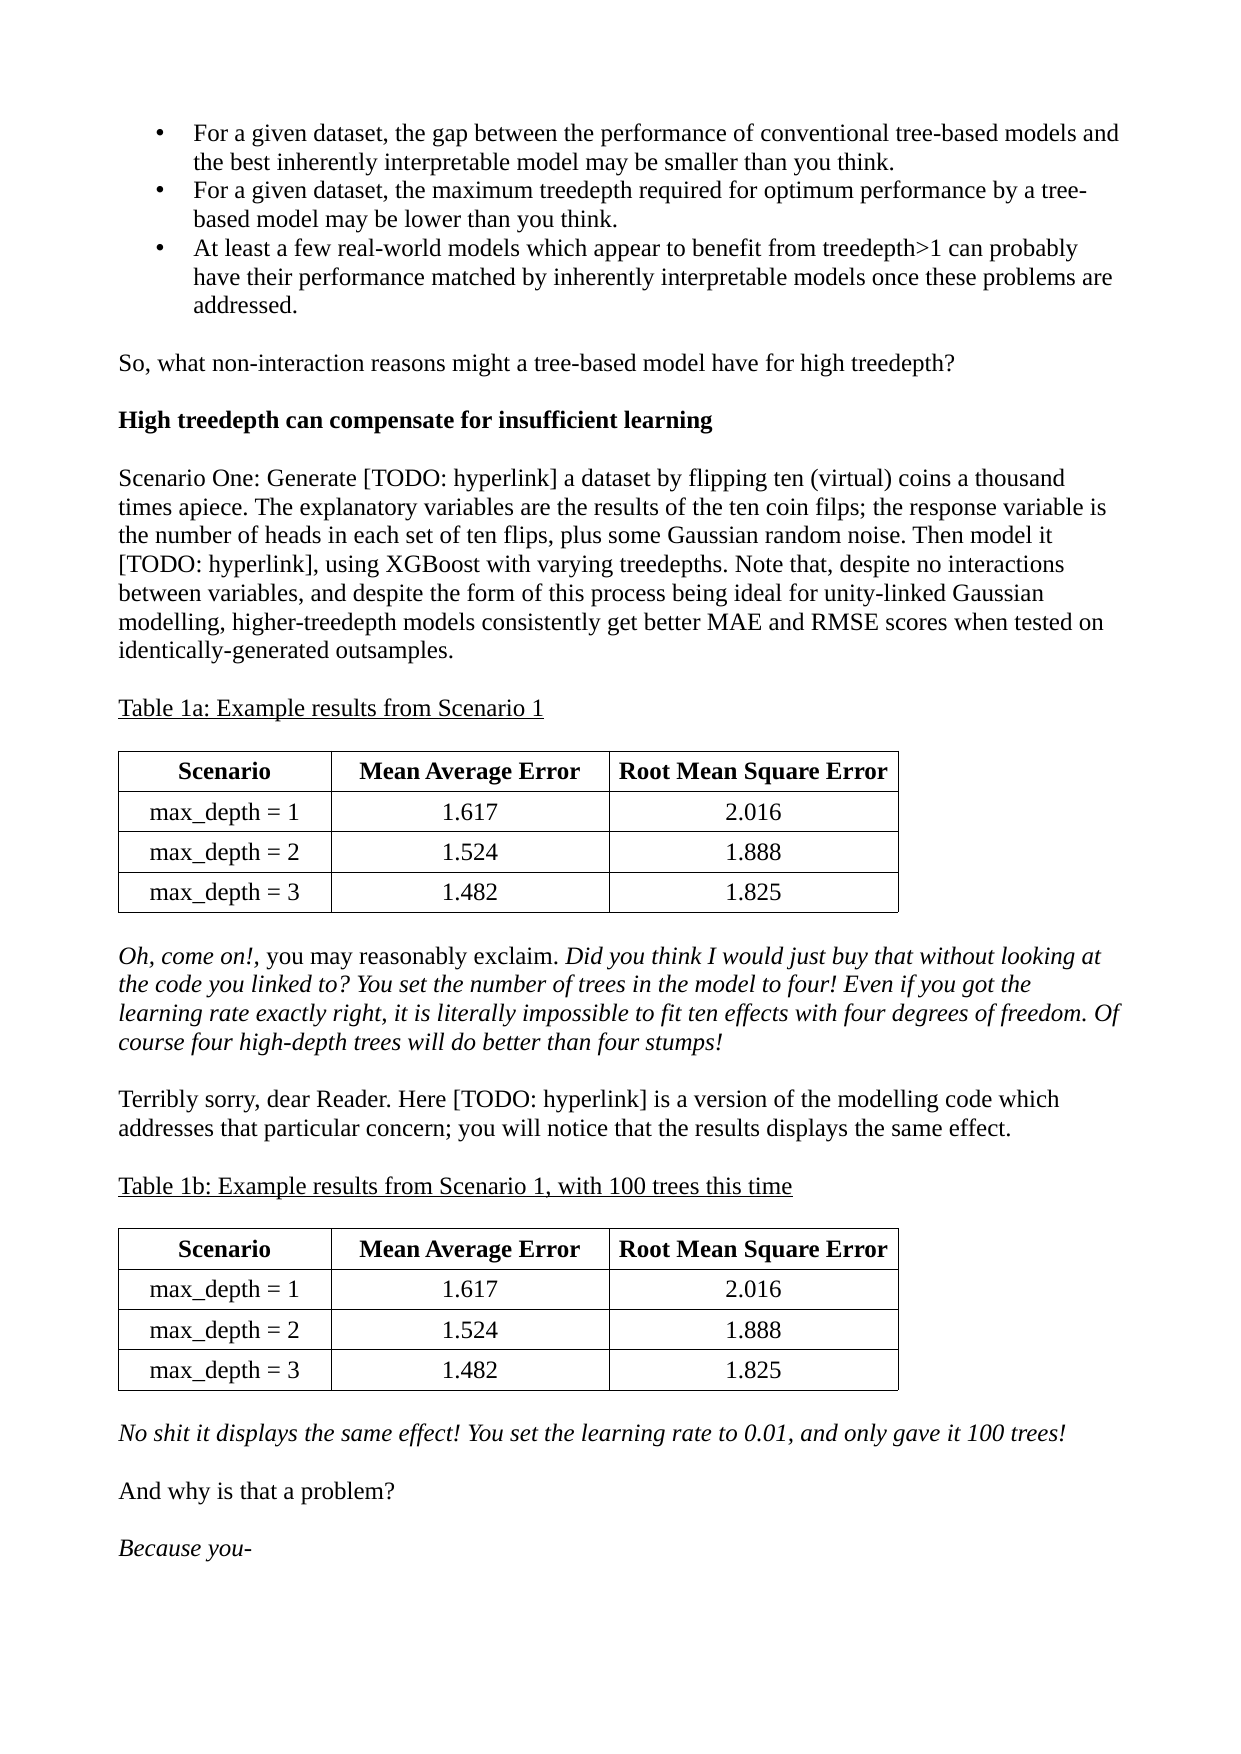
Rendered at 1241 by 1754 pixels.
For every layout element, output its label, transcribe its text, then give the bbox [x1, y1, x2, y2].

table_header Mean Average Error [332, 1229, 609, 1268]
text Terribly sorry, dear Reader. Here [TODO: hyperlink] is a version of the modelling code which addresses that particular concern; you will notice that the results displays the same effect. [118, 1084, 1122, 1142]
table_cell max_depth = 1 [119, 1270, 331, 1309]
text And why is that a problem? [118, 1476, 1122, 1504]
table_cell 1.482 [332, 873, 609, 912]
text So, what non-interaction reasons might a tree-based model have for high treedepth? [118, 348, 1122, 377]
text High treedepth can compensate for insufficient learning [118, 406, 1122, 434]
text Because you- [118, 1533, 1122, 1562]
table_cell 1.617 [332, 1270, 609, 1309]
table_header Root Mean Square Error [610, 1229, 898, 1268]
text No shit it displays the same effect! You set the learning rate to 0.01, and only gave it 100 trees! [118, 1418, 1122, 1447]
list For a given dataset, the gap between the performance of conventional tree-based models and the best inherently interpretable model may be smaller than you think. [156, 118, 1122, 176]
table_cell max_depth = 2 [119, 832, 331, 872]
table_cell 2.016 [610, 792, 898, 831]
table_cell 1.524 [332, 832, 609, 872]
text Oh, come on!, you may reasonably exclaim. Did you think I would just buy that without looking at the code you linked to? You set the number of trees in the model to four! Even if you got the learning rate exactly right, it is literally impossible to fit ten effects with four degrees of freedom. Of course four high-depth trees will do better than four stumps! [118, 941, 1122, 1056]
table_header Mean Average Error [332, 752, 609, 791]
table_cell 1.524 [332, 1310, 609, 1349]
table_cell 1.825 [610, 1350, 898, 1389]
table_cell 1.482 [332, 1350, 609, 1389]
text Scenario One: Generate [TODO: hyperlink] a dataset by flipping ten (virtual) coins a thousand times apiece. The explanatory variables are the results of the ten coin filps; the response variable is the number of heads in each set of ten flips, plus some Gaussian random noise. Then model it [TODO: hyperlink], using XGBoost with varying treedepths. Note that, despite no interactions between variables, and despite the form of this process being ideal for unity-linked Gaussian modelling, higher-treedepth models consistently get better MAE and RMSE scores when tested on identically-generated outsamples. [118, 463, 1122, 664]
table_cell max_depth = 1 [119, 792, 331, 831]
table_cell 1.888 [610, 832, 898, 872]
text Table 1a: Example results from Scenario 1 [118, 693, 1122, 722]
table_header Scenario [119, 752, 331, 791]
table_header Scenario [119, 1229, 331, 1268]
table_cell max_depth = 3 [119, 1350, 331, 1389]
list For a given dataset, the maximum treedepth required for optimum performance by a tree-based model may be lower than you think. [156, 176, 1122, 233]
table_header Root Mean Square Error [610, 752, 898, 791]
table_cell max_depth = 3 [119, 873, 331, 912]
table_cell 1.825 [610, 873, 898, 912]
text Table 1b: Example results from Scenario 1, with 100 trees this time [118, 1171, 1122, 1199]
table_cell 1.888 [610, 1310, 898, 1349]
list At least a few real-world models which appear to benefit from treedepth>1 can probably have their performance matched by inherently interpretable models once these problems are addressed. [156, 233, 1122, 319]
table_cell max_depth = 2 [119, 1310, 331, 1349]
table_cell 1.617 [332, 792, 609, 831]
table_cell 2.016 [610, 1270, 898, 1309]
